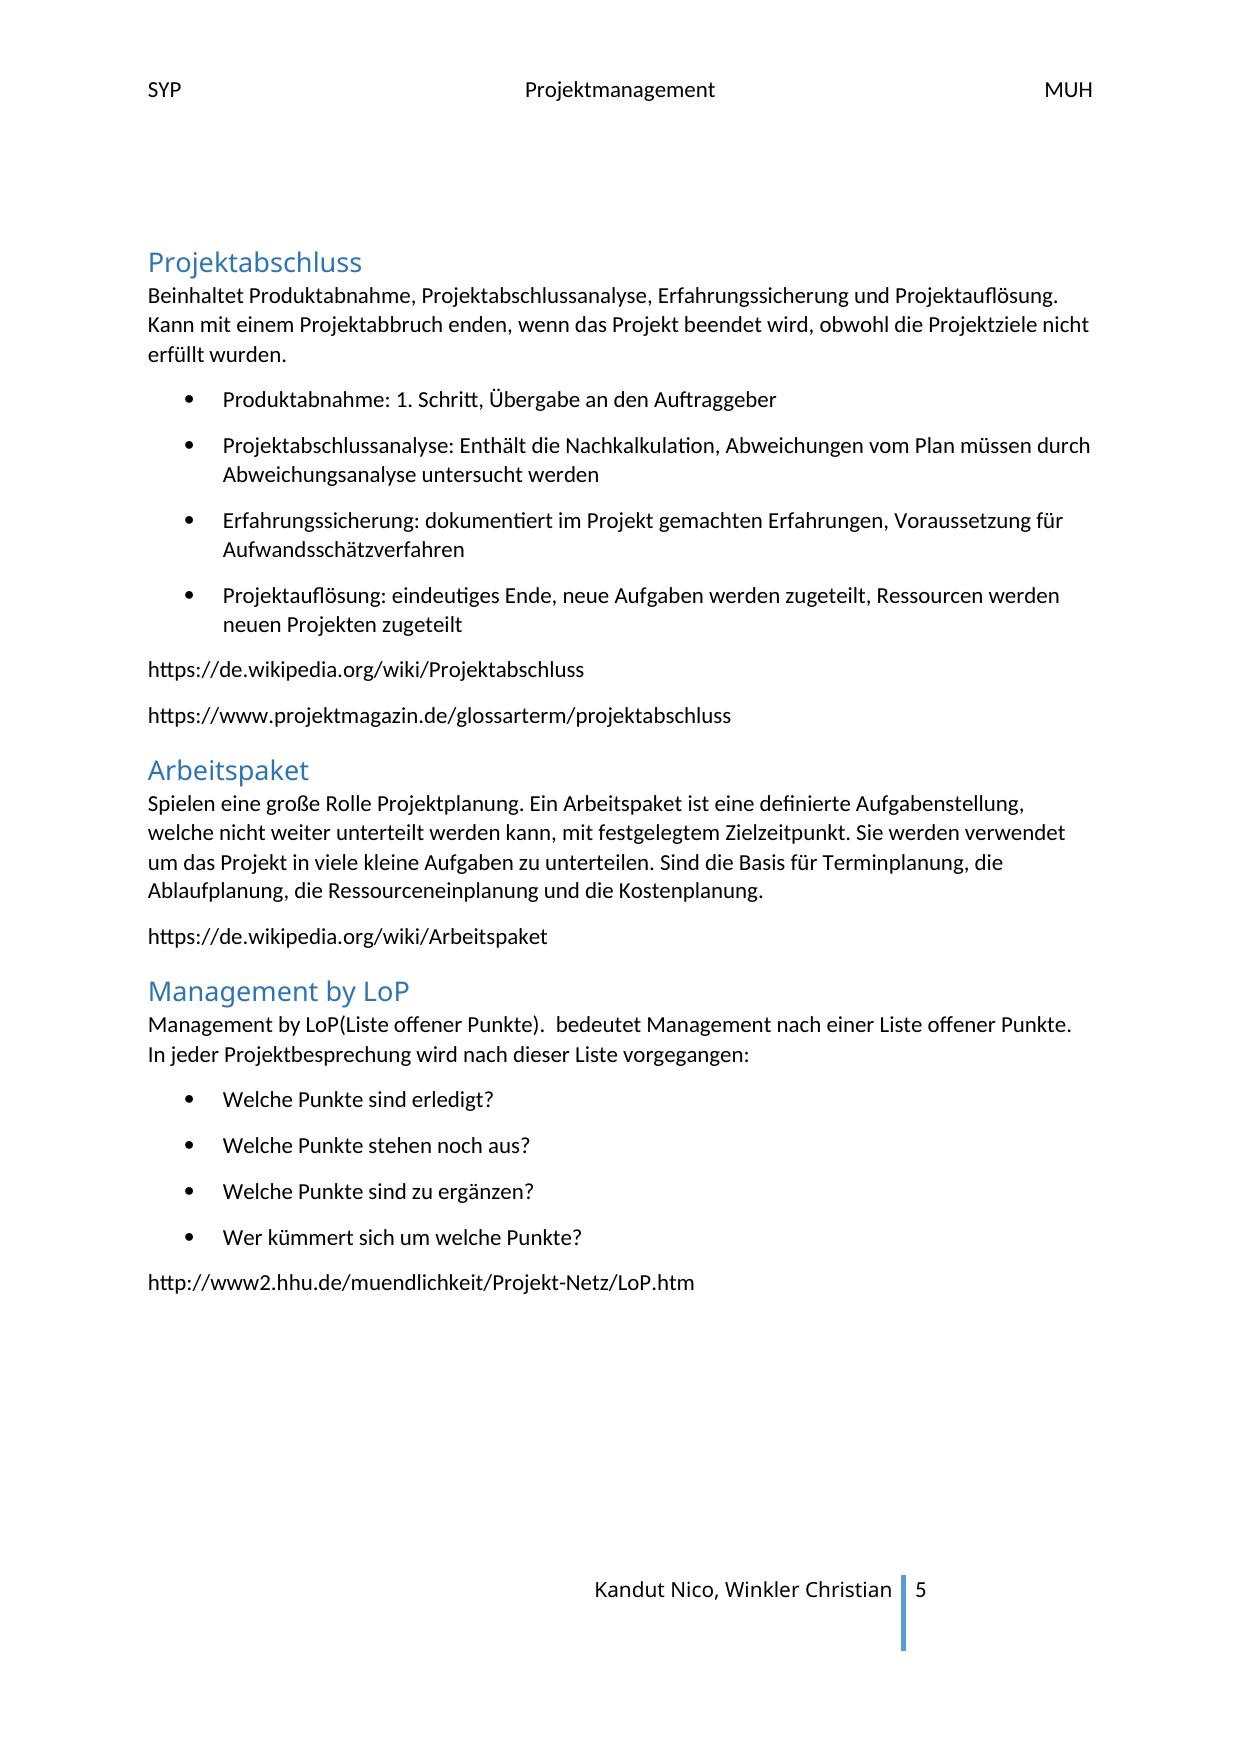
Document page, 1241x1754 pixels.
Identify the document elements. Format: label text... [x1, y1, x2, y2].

list Welche Punkte sind zu ergänzen? [185, 1177, 1093, 1205]
list Projektauflösung: eindeutiges Ende, neue Aufgaben werden zugeteilt, Ressourcen werden neuen Projekten zugeteilt [185, 581, 1093, 638]
text https://de.wikipedia.org/wiki/Arbeitspaket [148, 922, 1093, 950]
list Wer kümmert sich um welche Punkte? [185, 1223, 1093, 1251]
list Erfahrungssicherung: dokumentiert im Projekt gemachten Erfahrungen, Voraussetzung für Aufwandsschätzverfahren [185, 506, 1093, 563]
text https://de.wikipedia.org/wiki/Projektabschluss [148, 656, 1093, 683]
subtitle Projektabschluss [148, 243, 1093, 280]
text http://www2.hhu.de/muendlichkeit/Projekt-Netz/LoP.htm [148, 1268, 1093, 1296]
text Management by LoP(Liste offener Punkte). bedeutet Management nach einer Liste offener Punkte. In jeder Projektbesprechung wird nach dieser Liste vorgegangen: [148, 1011, 1093, 1068]
text Beinhaltet Produktabnahme, Projektabschlussanalyse, Erfahrungssicherung und Projektauflösung. Kann mit einem Projektabbruch enden, wenn das Projekt beendet wird, obwohl die Projektziele nicht erfüllt wurden. [148, 282, 1093, 368]
list Welche Punkte sind erledigt? [185, 1085, 1093, 1113]
list Projektabschlussanalyse: Enthält die Nachkalkulation, Abweichungen vom Plan müssen durch Abweichungsanalyse untersucht werden [185, 431, 1093, 488]
text Spielen eine große Rolle Projektplanung. Ein Arbeitspaket ist eine definierte Aufgabenstellung, welche nicht weiter unterteilt werden kann, mit festgelegtem Zielzeitpunkt. Sie werden verwendet um das Projekt in viele kleine Aufgaben zu unterteilen. Sind die Basis für Terminplanung, die Ablaufplanung, die Ressourceneinplanung und die Kostenplanung. [148, 789, 1093, 905]
text Management by LoP [148, 972, 1093, 1009]
text https://www.projektmagazin.de/glossarterm/projektabschluss [148, 701, 1093, 729]
list Welche Punkte stehen noch aus? [185, 1131, 1093, 1159]
list Produktabnahme: 1. Schritt, Übergabe an den Auftraggeber [185, 385, 1093, 413]
subtitle Arbeitspaket [148, 751, 1093, 788]
